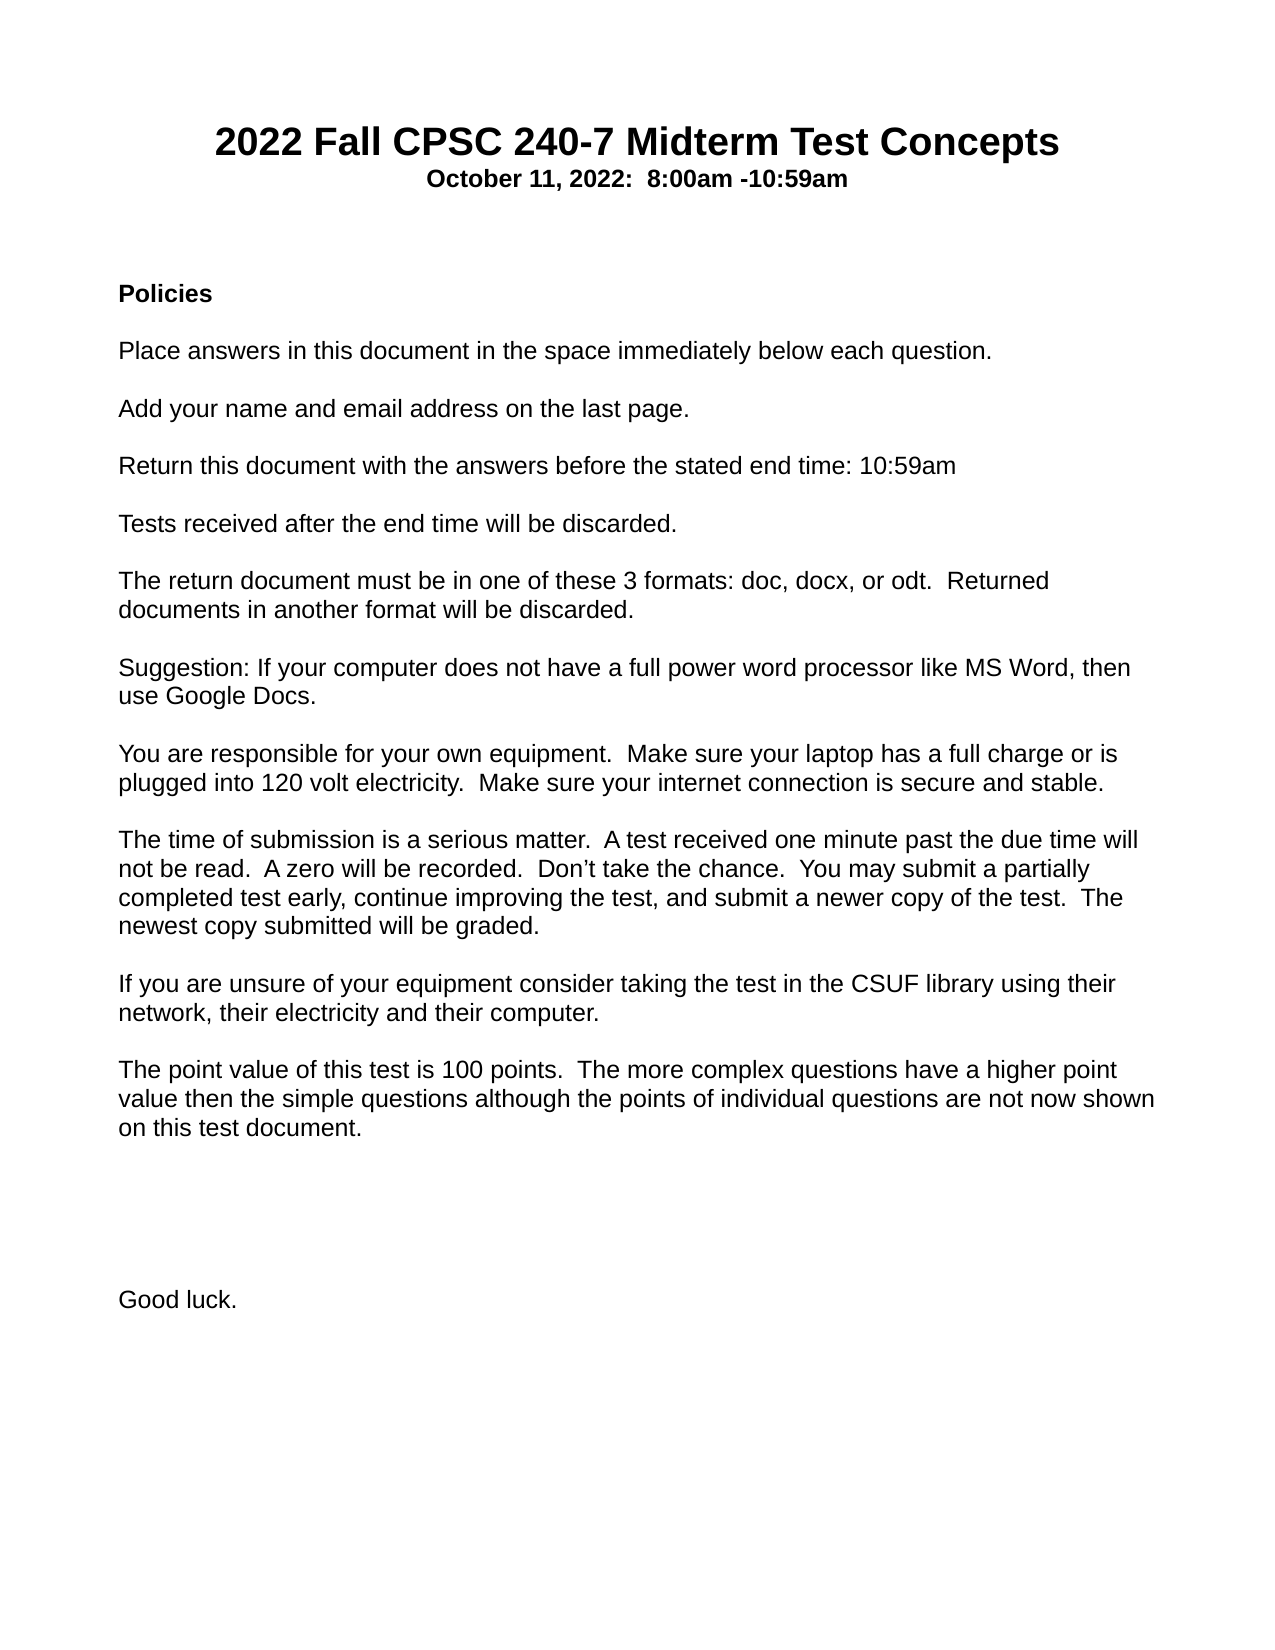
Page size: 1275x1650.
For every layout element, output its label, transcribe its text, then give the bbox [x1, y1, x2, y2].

text Policies [118, 279, 1157, 307]
text Tests received after the end time will be discarded. [118, 509, 1157, 537]
text Suggestion: If your computer does not have a full power word processor like MS Word, then use Google Docs. [118, 652, 1157, 710]
text Good luck. [118, 1285, 1157, 1314]
text Add your name and email address on the last page. [118, 394, 1157, 422]
text 2022 Fall CPSC 240-7 Midterm Test Concepts [118, 118, 1157, 164]
text Return this document with the answers before the stated end time: 10:59am [118, 451, 1157, 480]
text Place answers in this document in the space immediately below each question. [118, 336, 1157, 365]
text The return document must be in one of these 3 formats: doc, docx, or odt. Returned documents in another format will be discarded. [118, 566, 1157, 624]
text The time of submission is a serious matter. A test received one minute past the due time will not be read. A zero will be recorded. Don’t take the chance. You may submit a partially completed test early, continue improving the test, and submit a newer copy of the test. The newest copy submitted will be graded. [118, 825, 1157, 940]
text You are responsible for your own equipment. Make sure your laptop has a full charge or is plugged into 120 volt electricity. Make sure your internet connection is secure and stable. [118, 739, 1157, 796]
text The point value of this test is 100 points. The more complex questions have a higher point value then the simple questions although the points of individual questions are not now shown on this test document. [118, 1055, 1157, 1141]
text October 11, 2022: 8:00am -10:59am [118, 164, 1157, 192]
text If you are unsure of your equipment consider taking the test in the CSUF library using their network, their electricity and their computer. [118, 969, 1157, 1026]
